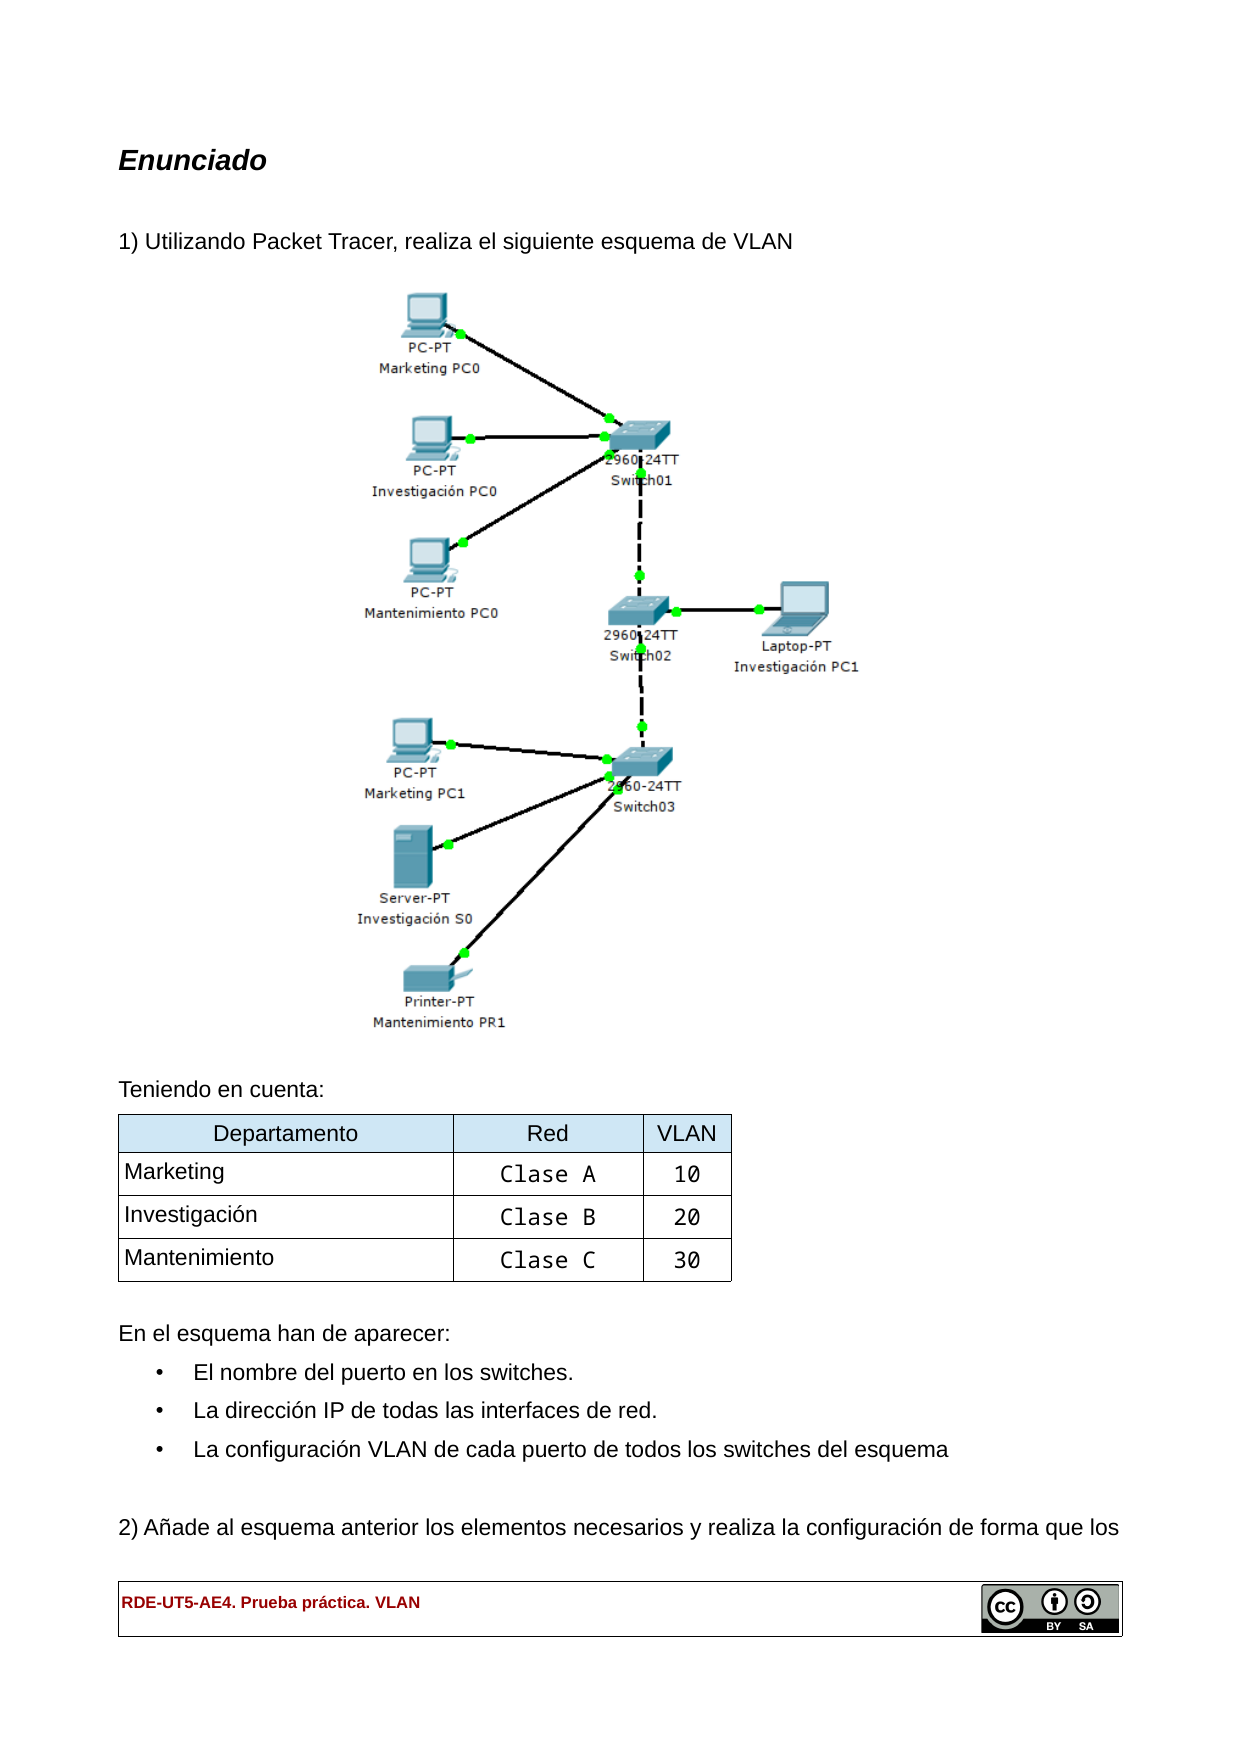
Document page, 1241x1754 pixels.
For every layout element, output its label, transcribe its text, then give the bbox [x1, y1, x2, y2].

table_cell 20 [644, 1196, 731, 1238]
table_cell Clase B [454, 1196, 643, 1238]
table_cell Clase C [454, 1239, 643, 1281]
table_cell Investigación [119, 1196, 453, 1238]
text En el esquema han de aparecer: [118, 1320, 1122, 1346]
table_header Red [454, 1115, 643, 1152]
table_cell Clase A [454, 1153, 643, 1195]
text 2) Añade al esquema anterior los elementos necesarios y realiza la configuración de forma que los [118, 1514, 1122, 1540]
table_header VLAN [644, 1115, 731, 1152]
text 1) Utilizando Packet Tracer, realiza el siguiente esquema de VLAN [118, 228, 1122, 254]
list El nombre del puerto en los switches. [156, 1358, 1122, 1385]
list La configuración VLAN de cada puerto de todos los switches del esquema [156, 1436, 1122, 1463]
table_header Departamento [119, 1115, 453, 1152]
table_cell Marketing [119, 1153, 453, 1195]
table_cell 30 [644, 1239, 731, 1281]
list La dirección IP de todas las interfaces de red. [156, 1397, 1122, 1424]
table_cell Mantenimiento [119, 1239, 453, 1281]
picture [981, 1584, 1119, 1633]
subtitle Enunciado [118, 143, 1122, 177]
table_cell 10 [644, 1153, 731, 1195]
text Teniendo en cuenta: [118, 1076, 1122, 1102]
picture [356, 266, 884, 1037]
